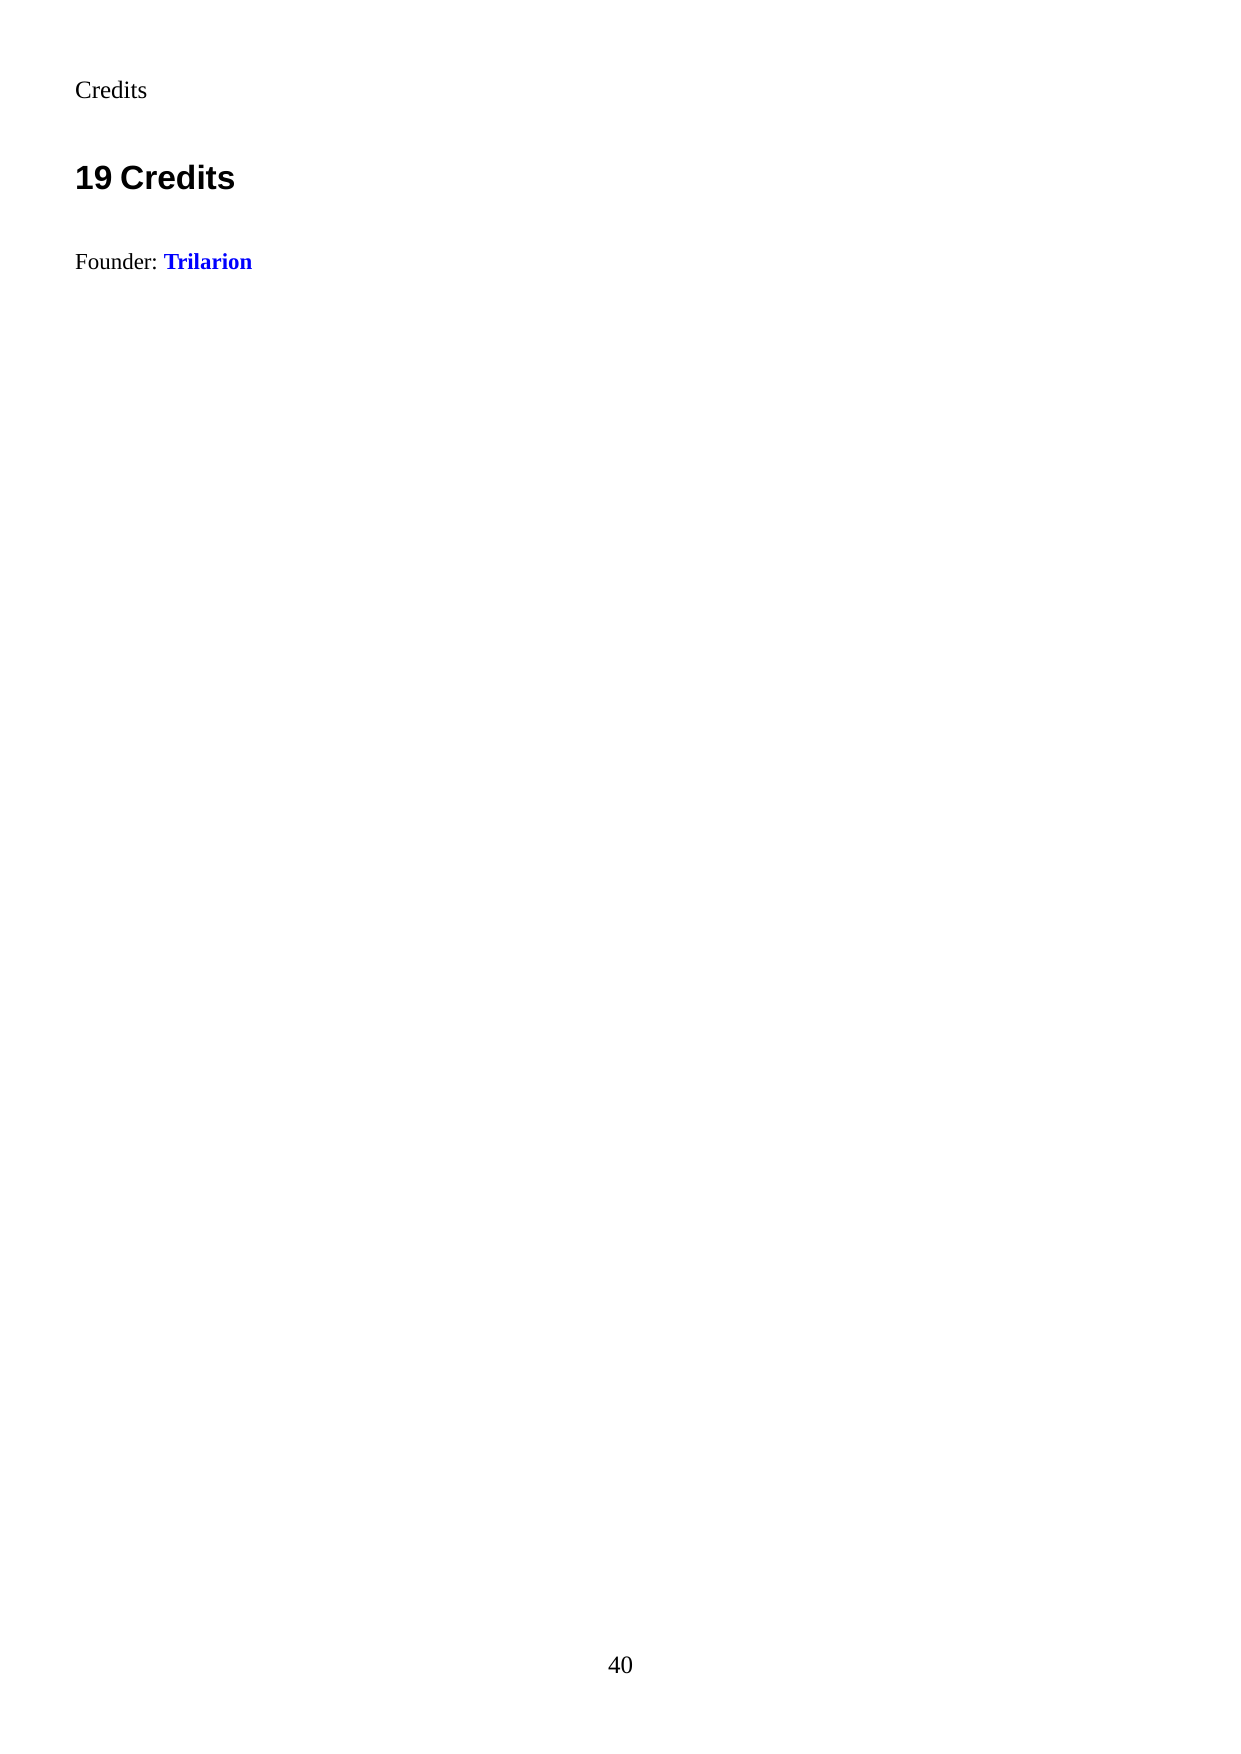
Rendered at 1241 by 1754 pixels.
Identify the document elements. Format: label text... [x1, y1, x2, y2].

subtitle Credits [75, 158, 1166, 197]
text Founder: Trilarion [75, 248, 1166, 274]
